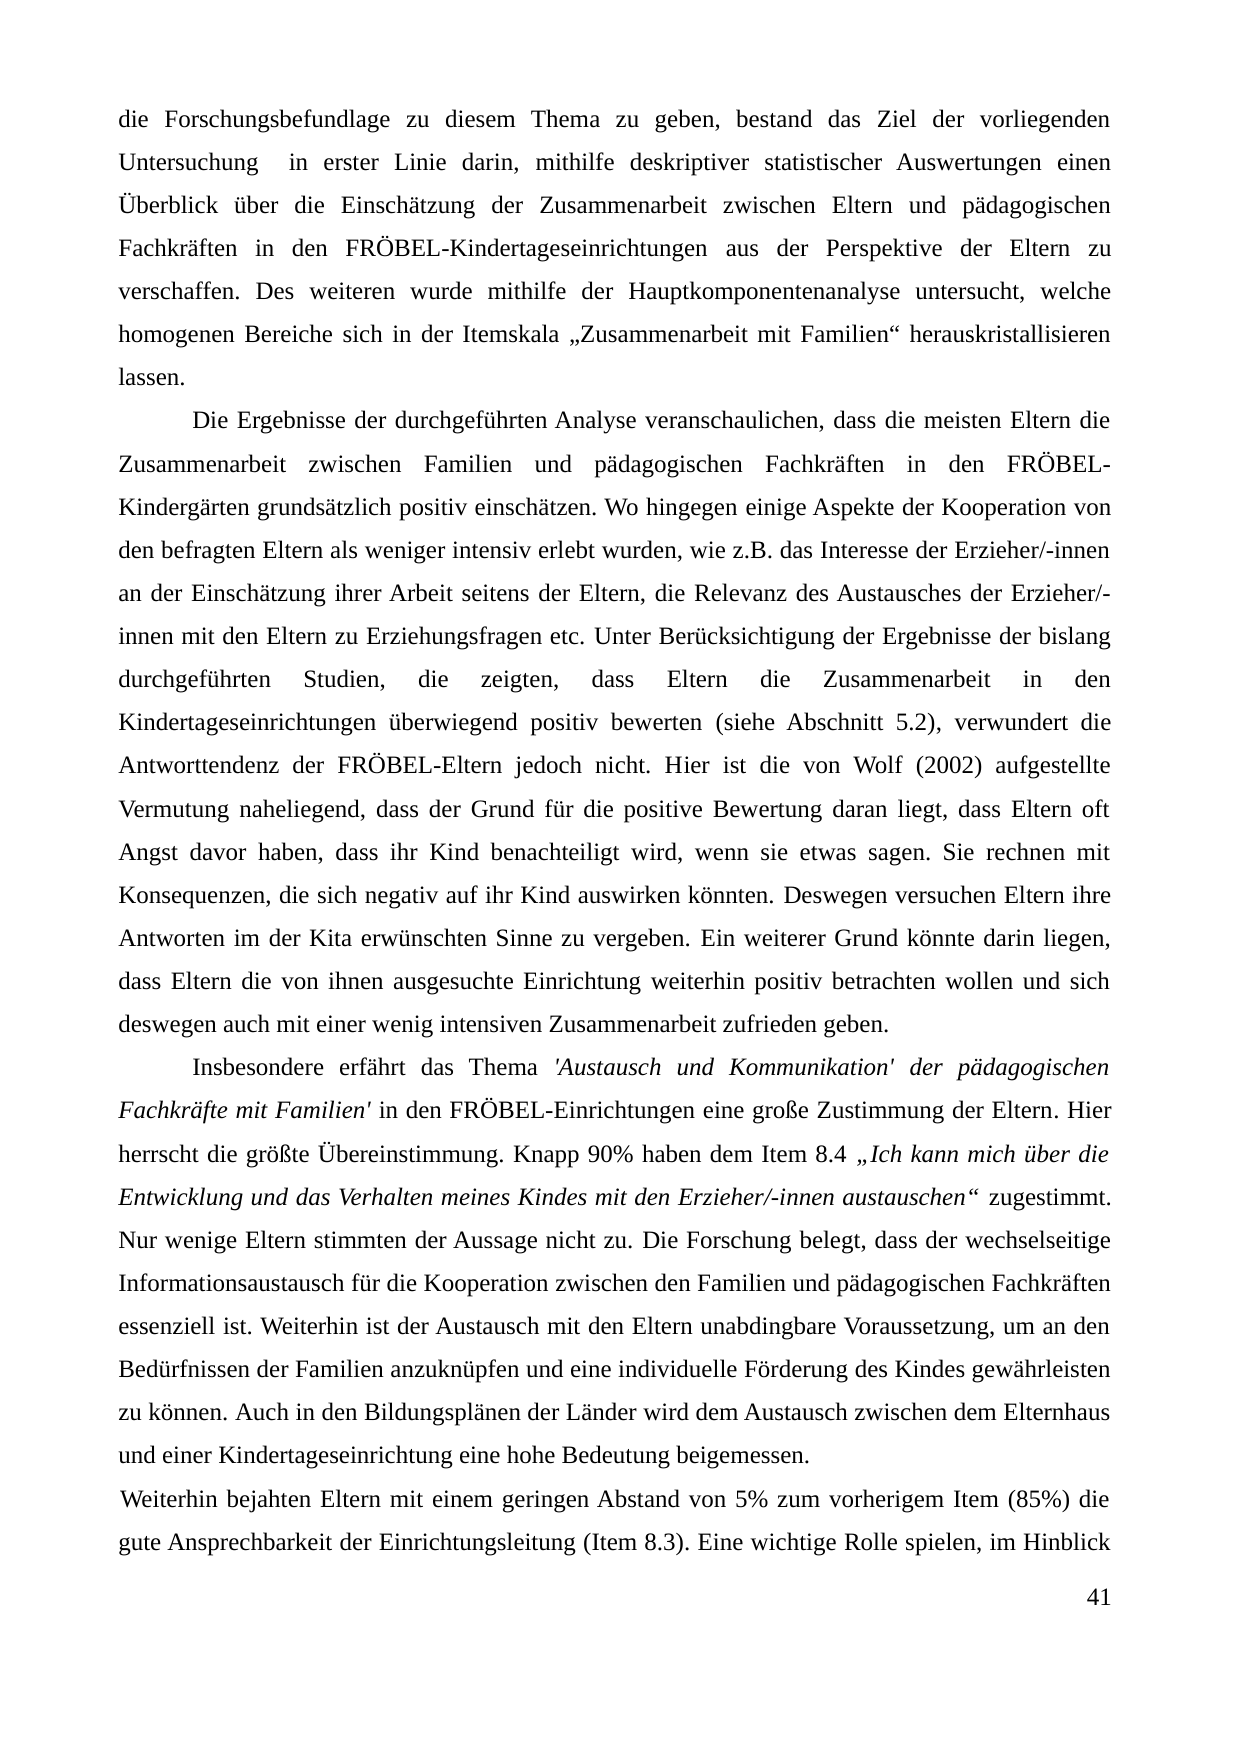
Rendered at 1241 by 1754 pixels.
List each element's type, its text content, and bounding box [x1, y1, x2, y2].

text Weiterhin bejahten Eltern mit einem geringen Abstand von 5% zum vorherigem Item (85%) die gute Ansprechbarkeit der Einrichtungsleitung (Item 8.3). Eine wichtige Rolle spielen, im Hinblick [118, 1484, 1111, 1556]
text Die Ergebnisse der durchgeführten Analyse veranschaulichen, dass die meisten Eltern die Zusammenarbeit zwischen Familien und pädagogischen Fachkräften in den FRÖBEL-Kindergärten grundsätzlich positiv einschätzen. Wo hingegen einige Aspekte der Kooperation von den befragten Eltern als weniger intensiv erlebt wurden, wie z.B. das Interesse der Erzieher/-innen an der Einschätzung ihrer Arbeit seitens der Eltern, die Relevanz des Austausches der Erzieher/-innen mit den Eltern zu Erziehungsfragen etc. Unter Berücksichtigung der Ergebnisse der bislang durchgeführten Studien, die zeigten, dass Eltern die Zusammenarbeit in den Kindertageseinrichtungen überwiegend positiv bewerten (siehe Abschnitt 5.2), verwundert die Antworttendenz der FRÖBEL-Eltern jedoch nicht. Hier ist die von Wolf (2002) aufgestellte Vermutung naheliegend, dass der Grund für die positive Bewertung daran liegt, dass Eltern oft Angst davor haben, dass ihr Kind benachteiligt wird, wenn sie etwas sagen. Sie rechnen mit Konsequenzen, die sich negativ auf ihr Kind auswirken könnten. Deswegen versuchen Eltern ihre Antworten im der Kita erwünschten Sinne zu vergeben. Ein weiterer Grund könnte darin liegen, dass Eltern die von ihnen ausgesuchte Einrichtung weiterhin positiv betrachten wollen und sich deswegen auch mit einer wenig intensiven Zusammenarbeit zufrieden geben. [118, 406, 1111, 1038]
text die Forschungsbefundlage zu diesem Thema zu geben, bestand das Ziel der vorliegenden Untersuchung in erster Linie darin, mithilfe deskriptiver statistischer Auswertungen einen Überblick über die Einschätzung der Zusammenarbeit zwischen Eltern und pädagogischen Fachkräften in den FRÖBEL-Kindertageseinrichtungen aus der Perspektive der Eltern zu verschaffen. Des weiteren wurde mithilfe der Hauptkomponentenanalyse untersucht, welche homogenen Bereiche sich in der Itemskala „Zusammenarbeit mit Familien“ herauskristallisieren lassen. [118, 104, 1111, 391]
text Insbesondere erfährt das Thema 'Austausch und Kommunikation' der pädagogischen Fachkräfte mit Familien' in den FRÖBEL-Einrichtungen eine große Zustimmung der Eltern. Hier herrscht die größte Übereinstimmung. Knapp 90% haben dem Item 8.4 „Ich kann mich über die Entwicklung und das Verhalten meines Kindes mit den Erzieher/-innen austauschen“ zugestimmt. Nur wenige Eltern stimmten der Aussage nicht zu. Die Forschung belegt, dass der wechselseitige Informationsaustausch für die Kooperation zwischen den Familien und pädagogischen Fachkräften essenziell ist. Weiterhin ist der Austausch mit den Eltern unabdingbare Voraussetzung, um an den Bedürfnissen der Familien anzuknüpfen und eine individuelle Förderung des Kindes gewährleisten zu können. Auch in den Bildungsplänen der Länder wird dem Austausch zwischen dem Elternhaus und einer Kindertageseinrichtung eine hohe Bedeutung beigemessen. [118, 1052, 1111, 1469]
